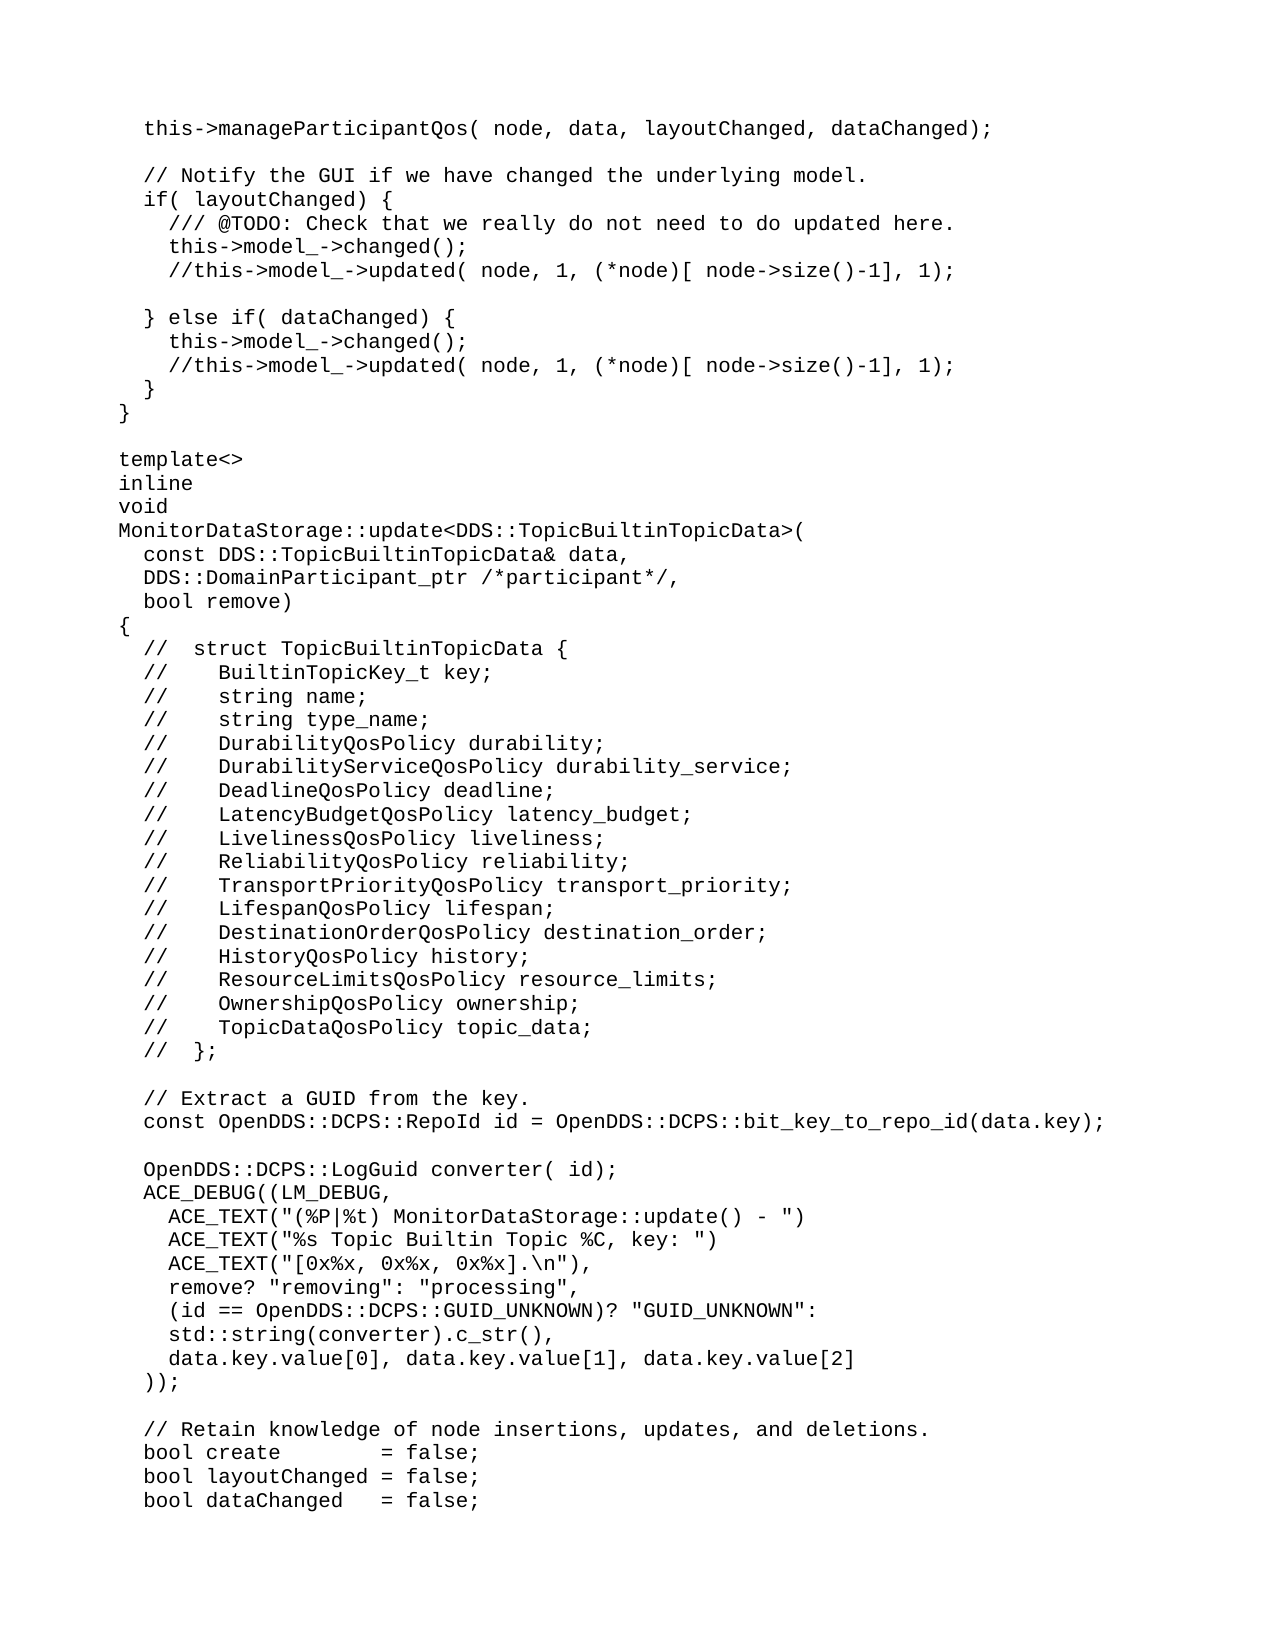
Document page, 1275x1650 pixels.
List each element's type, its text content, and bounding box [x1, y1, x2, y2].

text // Extract a GUID from the key. [118, 1088, 1157, 1111]
text remove? "removing": "processing", [118, 1277, 1157, 1300]
text // string type_name; [118, 709, 1157, 733]
text // DurabilityServiceQosPolicy durability_service; [118, 757, 1157, 780]
text // ReliabilityQosPolicy reliability; [118, 851, 1157, 875]
text // DurabilityQosPolicy durability; [118, 733, 1157, 757]
text // LatencyBudgetQosPolicy latency_budget; [118, 804, 1157, 827]
text // DeadlineQosPolicy deadline; [118, 780, 1157, 804]
text ACE_TEXT("(%P|%t) MonitorDataStorage::update() - ") [118, 1206, 1157, 1229]
text bool remove) [118, 591, 1157, 615]
text MonitorDataStorage::update<DDS::TopicBuiltinTopicData>( [118, 520, 1157, 544]
text bool dataChanged = false; [118, 1489, 1157, 1513]
text // LivelinessQosPolicy liveliness; [118, 827, 1157, 851]
text this->model_->changed(); [118, 236, 1157, 260]
text // }; [118, 1040, 1157, 1064]
text // string name; [118, 686, 1157, 709]
text // TopicDataQosPolicy topic_data; [118, 1017, 1157, 1040]
text // Retain knowledge of node insertions, updates, and deletions. [118, 1419, 1157, 1442]
text //this->model_->updated( node, 1, (*node)[ node->size()-1], 1); [118, 354, 1157, 378]
text // HistoryQosPolicy history; [118, 946, 1157, 969]
text bool layoutChanged = false; [118, 1466, 1157, 1489]
text const OpenDDS::DCPS::RepoId id = OpenDDS::DCPS::bit_key_to_repo_id(data.key); [118, 1111, 1157, 1135]
text // Notify the GUI if we have changed the underlying model. [118, 165, 1157, 189]
text inline [118, 473, 1157, 496]
text DDS::DomainParticipant_ptr /*participant*/, [118, 567, 1157, 591]
text const DDS::TopicBuiltinTopicData& data, [118, 544, 1157, 567]
text /// @TODO: Check that we really do not need to do updated here. [118, 213, 1157, 236]
text std::string(converter).c_str(), [118, 1324, 1157, 1348]
text this->model_->changed(); [118, 331, 1157, 354]
text // BuiltinTopicKey_t key; [118, 662, 1157, 686]
text ACE_DEBUG((LM_DEBUG, [118, 1182, 1157, 1206]
text } else if( dataChanged) { [118, 307, 1157, 331]
text OpenDDS::DCPS::LogGuid converter( id); [118, 1158, 1157, 1182]
text )); [118, 1371, 1157, 1395]
text // ResourceLimitsQosPolicy resource_limits; [118, 969, 1157, 993]
text // TransportPriorityQosPolicy transport_priority; [118, 875, 1157, 898]
text this->manageParticipantQos( node, data, layoutChanged, dataChanged); [118, 118, 1157, 142]
text void [118, 496, 1157, 520]
text data.key.value[0], data.key.value[1], data.key.value[2] [118, 1348, 1157, 1371]
text } [118, 402, 1157, 426]
text ACE_TEXT("[0x%x, 0x%x, 0x%x].\n"), [118, 1253, 1157, 1277]
text bool create = false; [118, 1442, 1157, 1466]
text template<> [118, 449, 1157, 473]
text // DestinationOrderQosPolicy destination_order; [118, 922, 1157, 946]
text if( layoutChanged) { [118, 189, 1157, 213]
text // struct TopicBuiltinTopicData { [118, 638, 1157, 662]
text { [118, 615, 1157, 638]
text //this->model_->updated( node, 1, (*node)[ node->size()-1], 1); [118, 260, 1157, 284]
text (id == OpenDDS::DCPS::GUID_UNKNOWN)? "GUID_UNKNOWN": [118, 1300, 1157, 1324]
text ACE_TEXT("%s Topic Builtin Topic %C, key: ") [118, 1229, 1157, 1253]
text } [118, 378, 1157, 402]
text // OwnershipQosPolicy ownership; [118, 993, 1157, 1017]
text // LifespanQosPolicy lifespan; [118, 898, 1157, 922]
